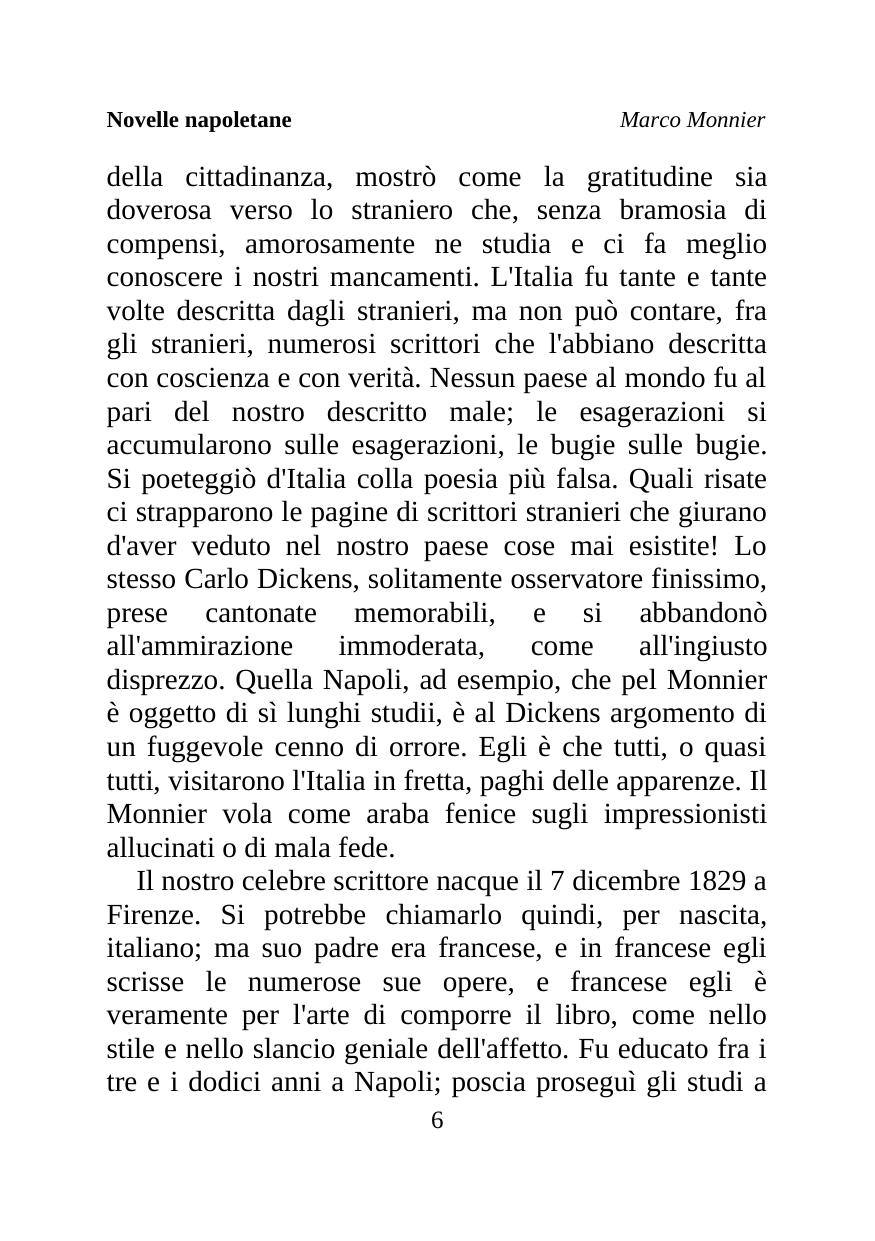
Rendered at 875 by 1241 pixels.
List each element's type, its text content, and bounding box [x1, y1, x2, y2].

text Il nostro celebre scrittore nacque il 7 dicembre 1829 a Firenze. Si potrebbe chiamarlo quindi, per nascita, italiano; ma suo padre era francese, e in francese egli scrisse le numerose sue opere, e francese egli è veramente per l'arte di comporre il libro, come nello stile e nello slancio geniale dell'affetto. Fu educato fra i tre e i dodici anni a Napoli; poscia proseguì gli studi a [106, 863, 768, 1098]
text della cittadinanza, mostrò come la gratitudine sia doverosa verso lo straniero che, senza bramosia di compensi, amorosamente ne studia e ci fa meglio conoscere i nostri mancamenti. L'Italia fu tante e tante volte descritta dagli stranieri, ma non può contare, fra gli stranieri, numerosi scrittori che l'abbiano descritta con coscienza e con verità. Nessun paese al mondo fu al pari del nostro descritto male; le esagerazioni si accumularono sulle esagerazioni, le bugie sulle bugie. Si poeteggiò d'Italia colla poesia più falsa. Quali risate ci strapparono le pagine di scrittori stranieri che giurano d'aver veduto nel nostro paese cose mai esistite! Lo stesso Carlo Dickens, solitamente osservatore finissimo, prese cantonate memorabili, e si abbandonò all'ammirazione immoderata, come all'ingiusto disprezzo. Quella Napoli, ad esempio, che pel Monnier è oggetto di sì lunghi studii, è al Dickens argomento di un fuggevole cenno di orrore. Egli è che tutti, o quasi tutti, visitarono l'Italia in fretta, paghi delle apparenze. Il Monnier vola come araba fenice sugli impressionisti allucinati o di mala fede. [106, 159, 768, 863]
